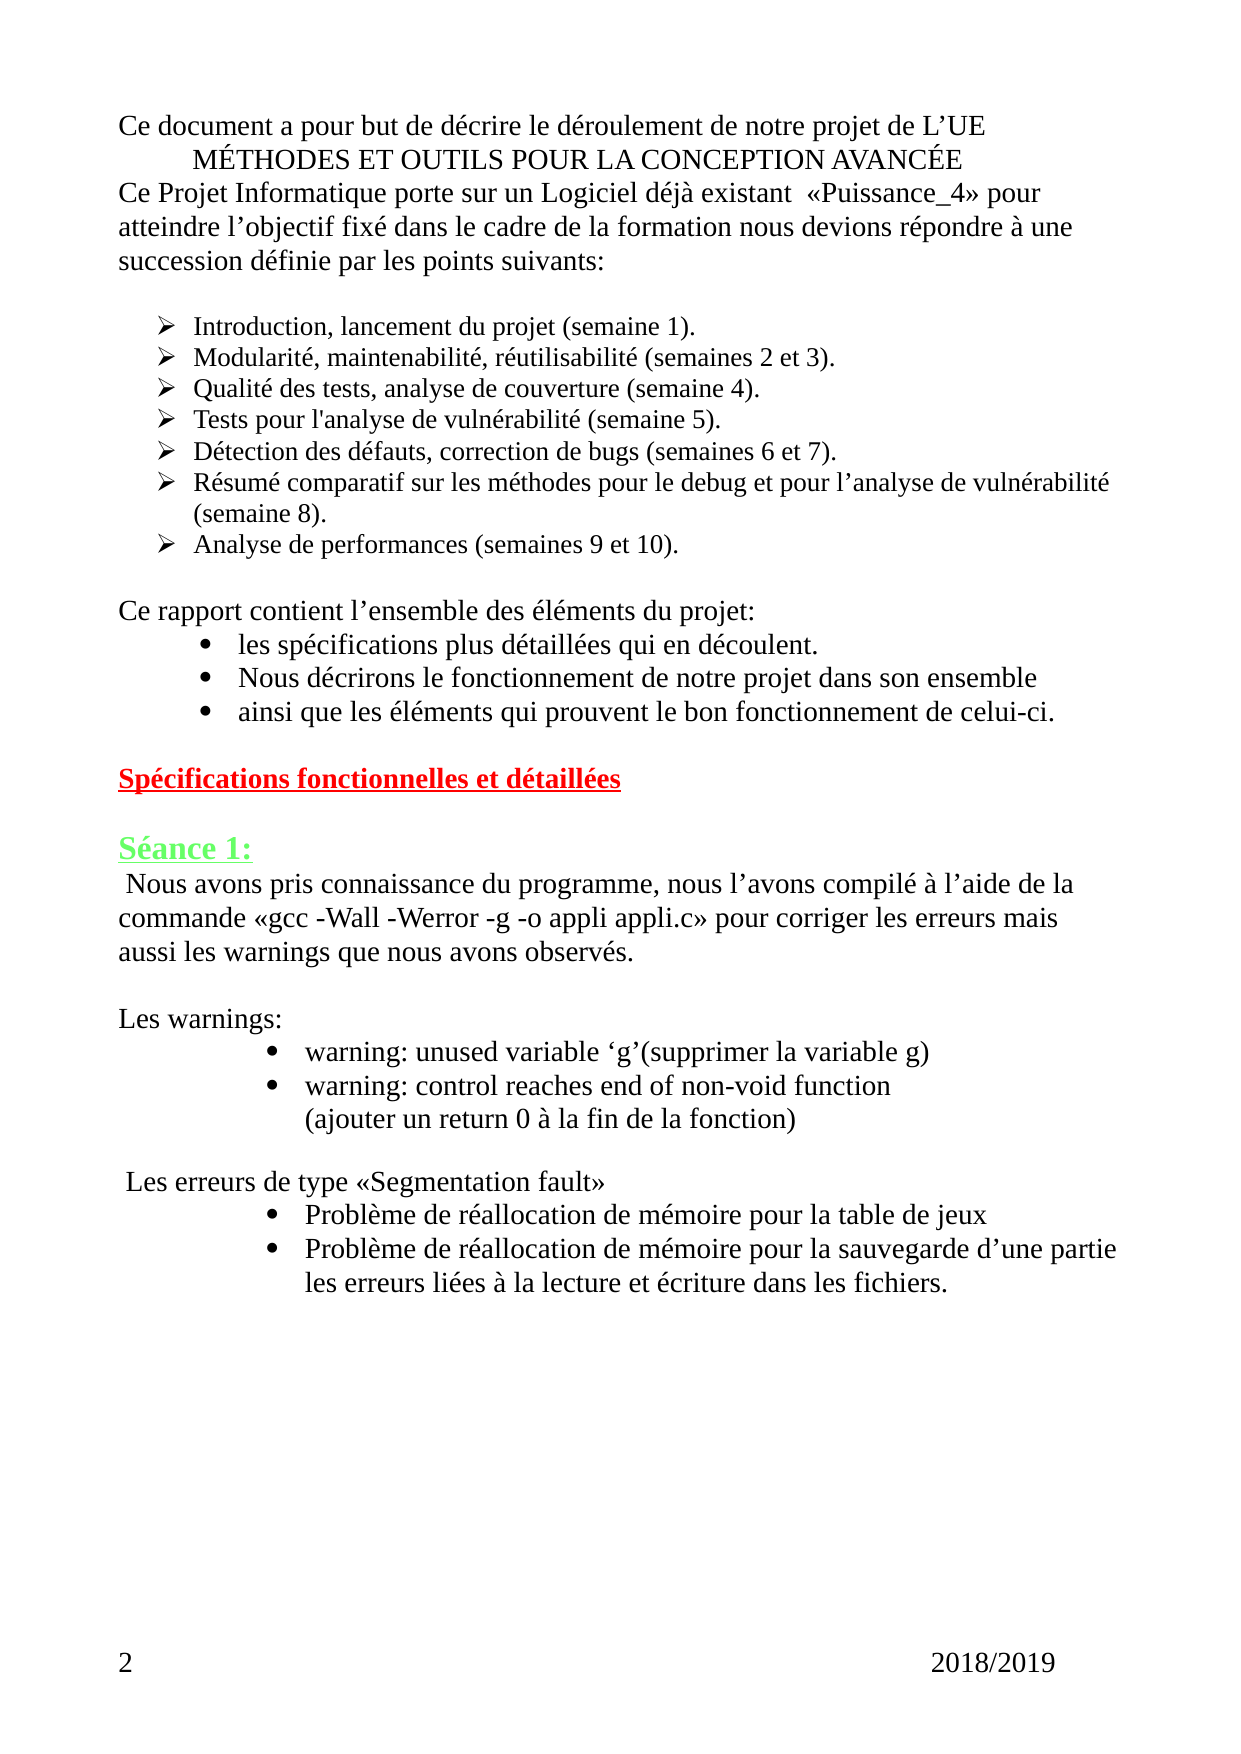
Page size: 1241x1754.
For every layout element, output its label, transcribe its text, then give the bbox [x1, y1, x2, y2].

list warning: unused variable ‘g’(supprimer la variable g) [267, 1034, 1122, 1068]
text Ce Projet Informatique porte sur un Logiciel déjà existant «Puissance_4» pour atteindre l’objectif fixé dans le cadre de la formation nous devions répondre à une succession définie par les points suivants: [118, 176, 1122, 276]
list Nous décrirons le fonctionnement de notre projet dans son ensemble [200, 660, 1122, 694]
text Ce rapport contient l’ensemble des éléments du projet: [118, 593, 1122, 627]
text MÉTHODES ET OUTILS POUR LA CONCEPTION AVANCÉE [118, 142, 1122, 176]
list Problème de réallocation de mémoire pour la table de jeux [267, 1197, 1122, 1231]
text Les warnings: [118, 1001, 1122, 1034]
list Qualité des tests, analyse de couverture (semaine 4). [156, 372, 1122, 403]
list Tests pour l'analyse de vulnérabilité (semaine 5). [156, 403, 1122, 435]
text Les erreurs de type «Segmentation fault» [118, 1164, 1122, 1197]
list Modularité, maintenabilité, réutilisabilité (semaines 2 et 3). [156, 341, 1122, 372]
list Introduction, lancement du projet (semaine 1). [156, 310, 1122, 341]
text Nous avons pris connaissance du programme, nous l’avons compilé à l’aide de la commande «gcc -Wall -Werror -g -o appli appli.c» pour corriger les erreurs mais aussi les warnings que nous avons observés. [118, 867, 1122, 967]
text Ce document a pour but de décrire le déroulement de notre projet de L’UE [118, 108, 1122, 142]
list Résumé comparatif sur les méthodes pour le debug et pour l’analyse de vulnérabilité (semaine 8). [156, 466, 1122, 528]
list Détection des défauts, correction de bugs (semaines 6 et 7). [156, 435, 1122, 466]
text Séance 1: [118, 828, 1122, 867]
list ainsi que les éléments qui prouvent le bon fonctionnement de celui-ci. [200, 694, 1122, 728]
list Analyse de performances (semaines 9 et 10). [156, 528, 1122, 560]
list les spécifications plus détaillées qui en découlent. [200, 627, 1122, 660]
list Problème de réallocation de mémoire pour la sauvegarde d’une partie les erreurs liées à la lecture et écriture dans les fichiers. [267, 1231, 1122, 1298]
list warning: control reaches end of non-void function (ajouter un return 0 à la fin de la fonction) [267, 1068, 1122, 1135]
text Spécifications fonctionnelles et détaillées [118, 761, 1122, 795]
